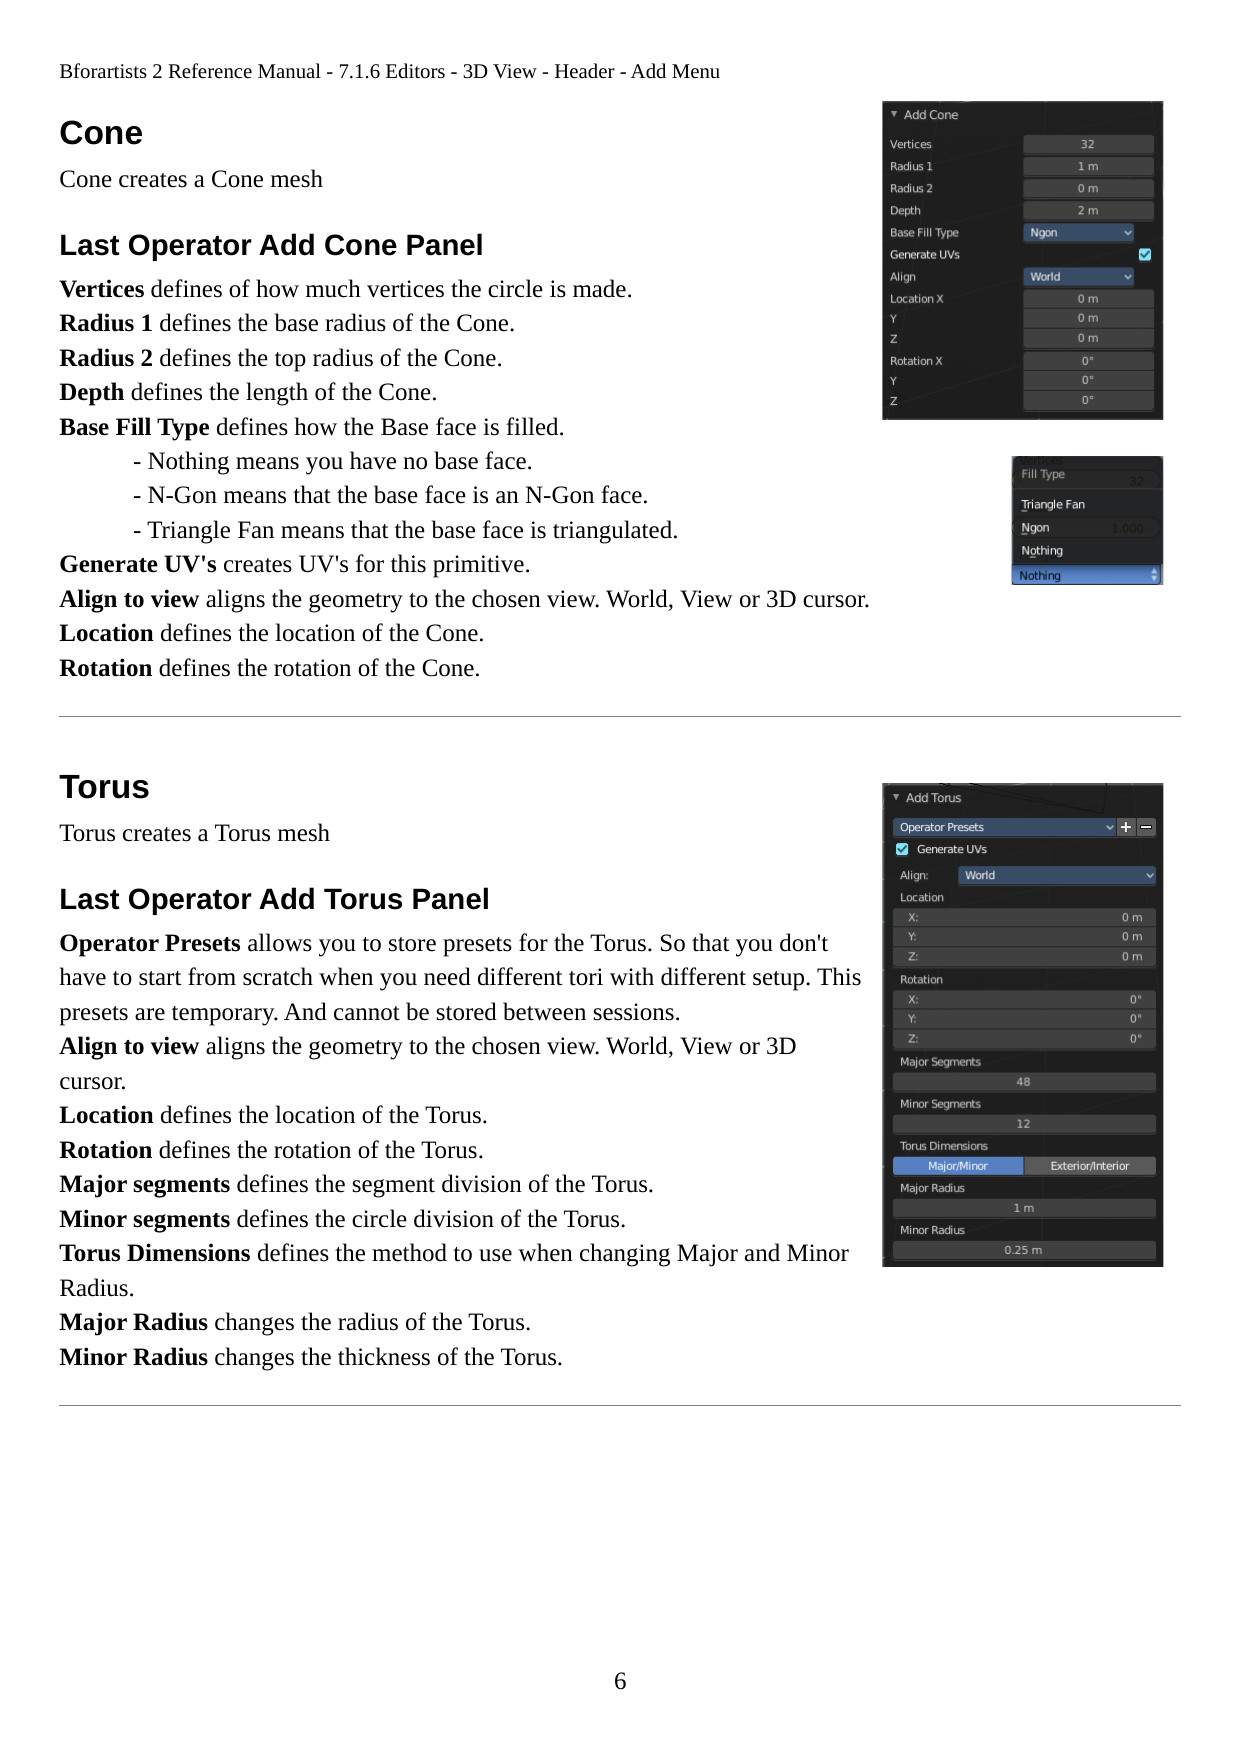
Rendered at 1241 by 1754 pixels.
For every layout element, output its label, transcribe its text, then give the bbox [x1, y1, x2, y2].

text Cone creates a Cone mesh [59, 164, 882, 192]
text Torus creates a Torus mesh [59, 818, 882, 847]
subtitle Last Operator Add Cone Panel [59, 227, 882, 261]
text Vertices defines of how much vertices the circle is made. Radius 1 defines the base radius of the Cone. Radius 2 defines the top radius of the Cone. Depth defines the length of the Cone. Base Fill Type defines how the Base face is filled. - Nothing means you have no base face. - N-Gon means that the base face is an N-Gon face. - Triangle Fan means that the base face is triangulated. Generate UV's creates UV's for this primitive. Align to view aligns the geometry to the chosen view. World, View or 3D cursor. Location defines the location of the Cone. Rotation defines the rotation of the Cone. [59, 274, 1181, 682]
picture [882, 783, 1164, 1267]
subtitle [1164, 227, 1181, 261]
subtitle Torus [59, 767, 1181, 806]
picture [882, 101, 1164, 420]
subtitle Last Operator Add Torus Panel [59, 882, 882, 916]
subtitle [1164, 113, 1181, 151]
subtitle Cone [59, 113, 882, 151]
picture [1011, 456, 1164, 585]
text Operator Presets allows you to store presets for the Torus. So that you don't have to start from scratch when you need different tori with different setup. This presets are temporary. And cannot be stored between sessions. Align to view aligns the geometry to the chosen view. World, View or 3D cursor. Location defines the location of the Torus. Rotation defines the rotation of the Torus. Major segments defines the segment division of the Torus. Minor segments defines the circle division of the Torus. Torus Dimensions defines the method to use when changing Major and Minor Radius. Major Radius changes the radius of the Torus. Minor Radius changes the thickness of the Torus. [59, 928, 1181, 1371]
